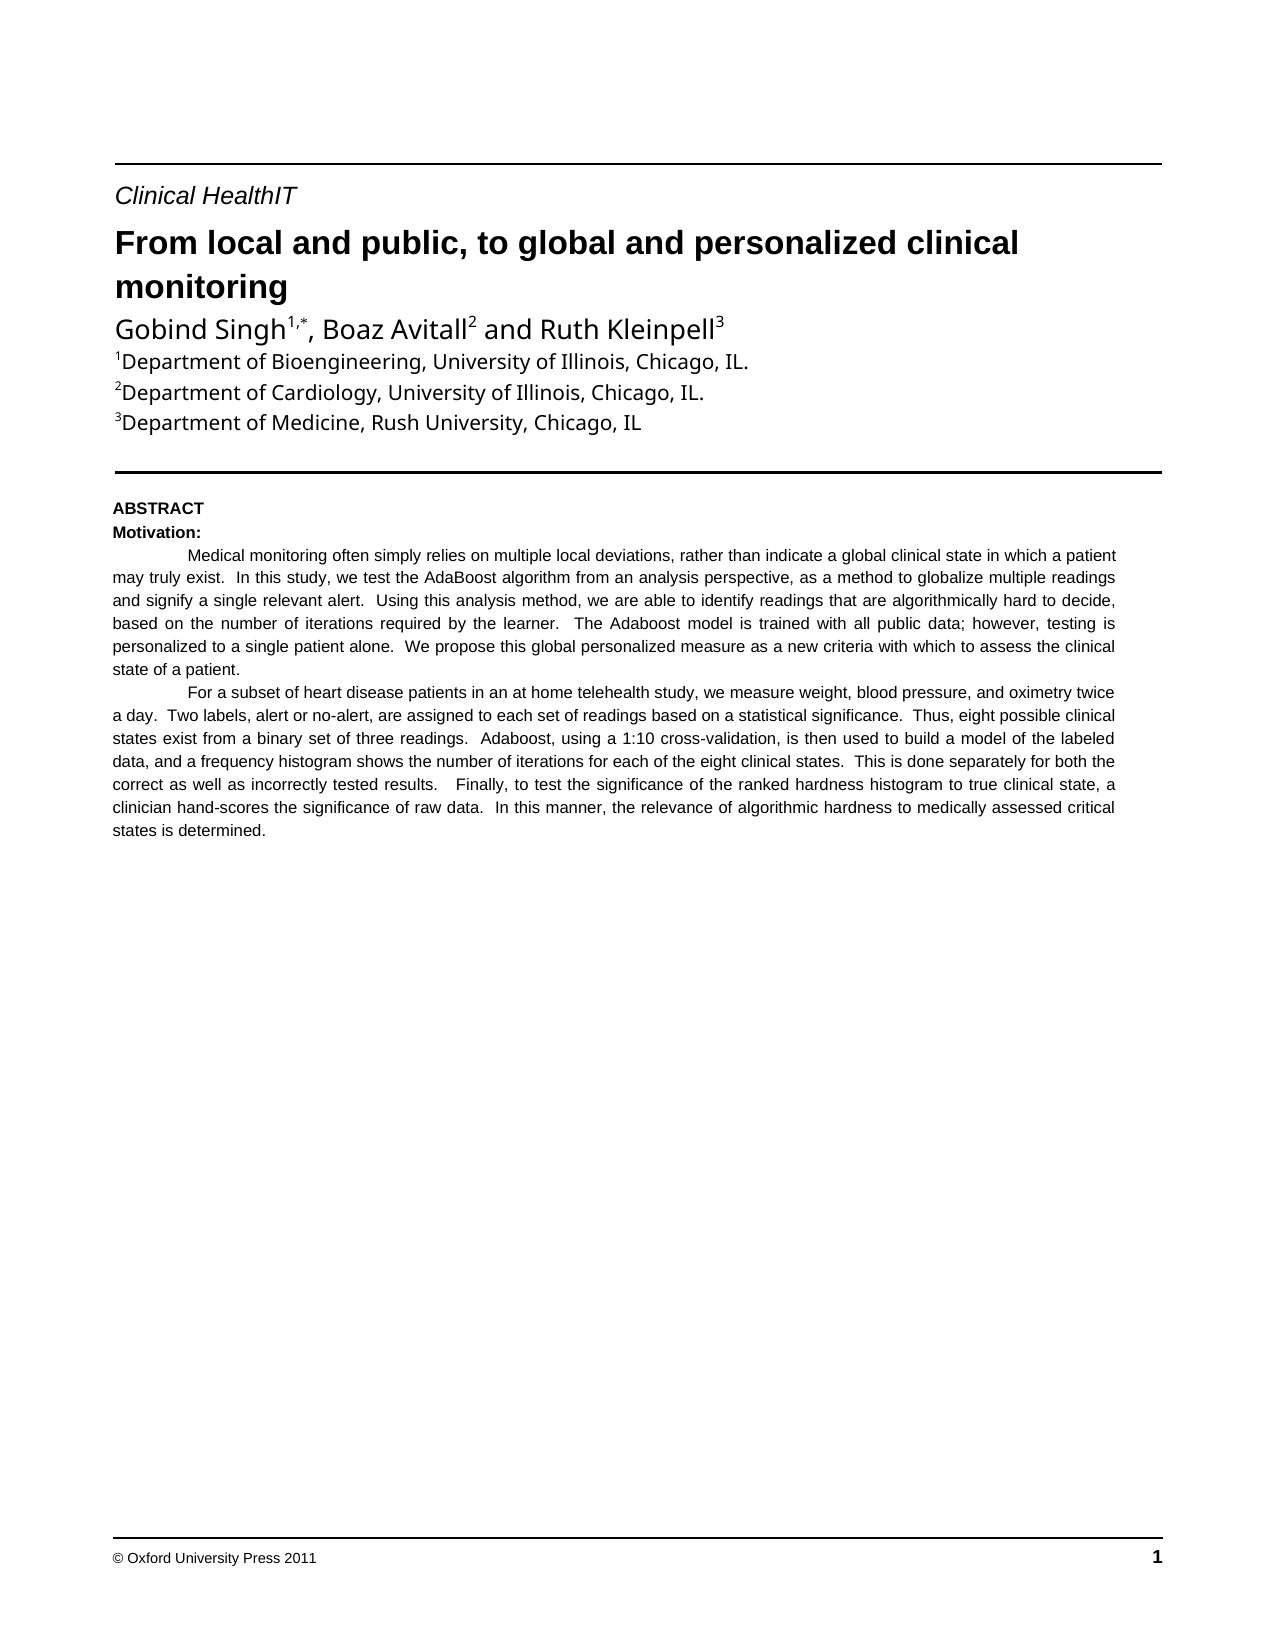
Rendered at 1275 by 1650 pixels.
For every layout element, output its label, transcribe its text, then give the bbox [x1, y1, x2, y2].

text Medical monitoring often simply relies on multiple local deviations, rather than indicate a global clinical state in which a patient may truly exist. In this study, we test the AdaBoost algorithm from an analysis perspective, as a method to globalize multiple readings and signify a single relevant alert. Using this analysis method, we are able to identify readings that are algorithmically hard to decide, based on the number of iterations required by the learner. The Adaboost model is trained with all public data; however, testing is personalized to a single patient alone. We propose this global personalized measure as a new criteria with which to assess the clinical state of a patient. [112, 543, 1117, 680]
text For a subset of heart disease patients in an at home telehealth study, we measure weight, blood pressure, and oximetry twice a day. Two labels, alert or no-alert, are assigned to each set of readings based on a statistical significance. Thus, eight possible clinical states exist from a binary set of three readings. Adaboost, using a 1:10 cross-validation, is then used to build a model of the labeled data, and a frequency histogram shows the number of iterations for each of the eight clinical states. This is done separately for both the correct as well as incorrectly tested results. Finally, to test the significance of the ranked hardness histogram to true clinical state, a clinician hand-scores the significance of raw data. In this manner, the relevance of algorithmic hardness to medically assessed critical states is determined. [112, 680, 1117, 841]
text abstract [112, 498, 1117, 519]
table_header Clinical HealthIT From local and public, to global and personalized clinical monitoring Gobind Singh1,*, Boaz Avitall2 and Ruth Kleinpell3 1Department of Bioengineering, University of Illinois, Chicago, IL. 2Department of Cardiology, University of Illinois, Chicago, IL. 3Department of Medicine, Rush University, Chicago, IL [115, 165, 1162, 471]
text Motivation: [112, 520, 1117, 543]
